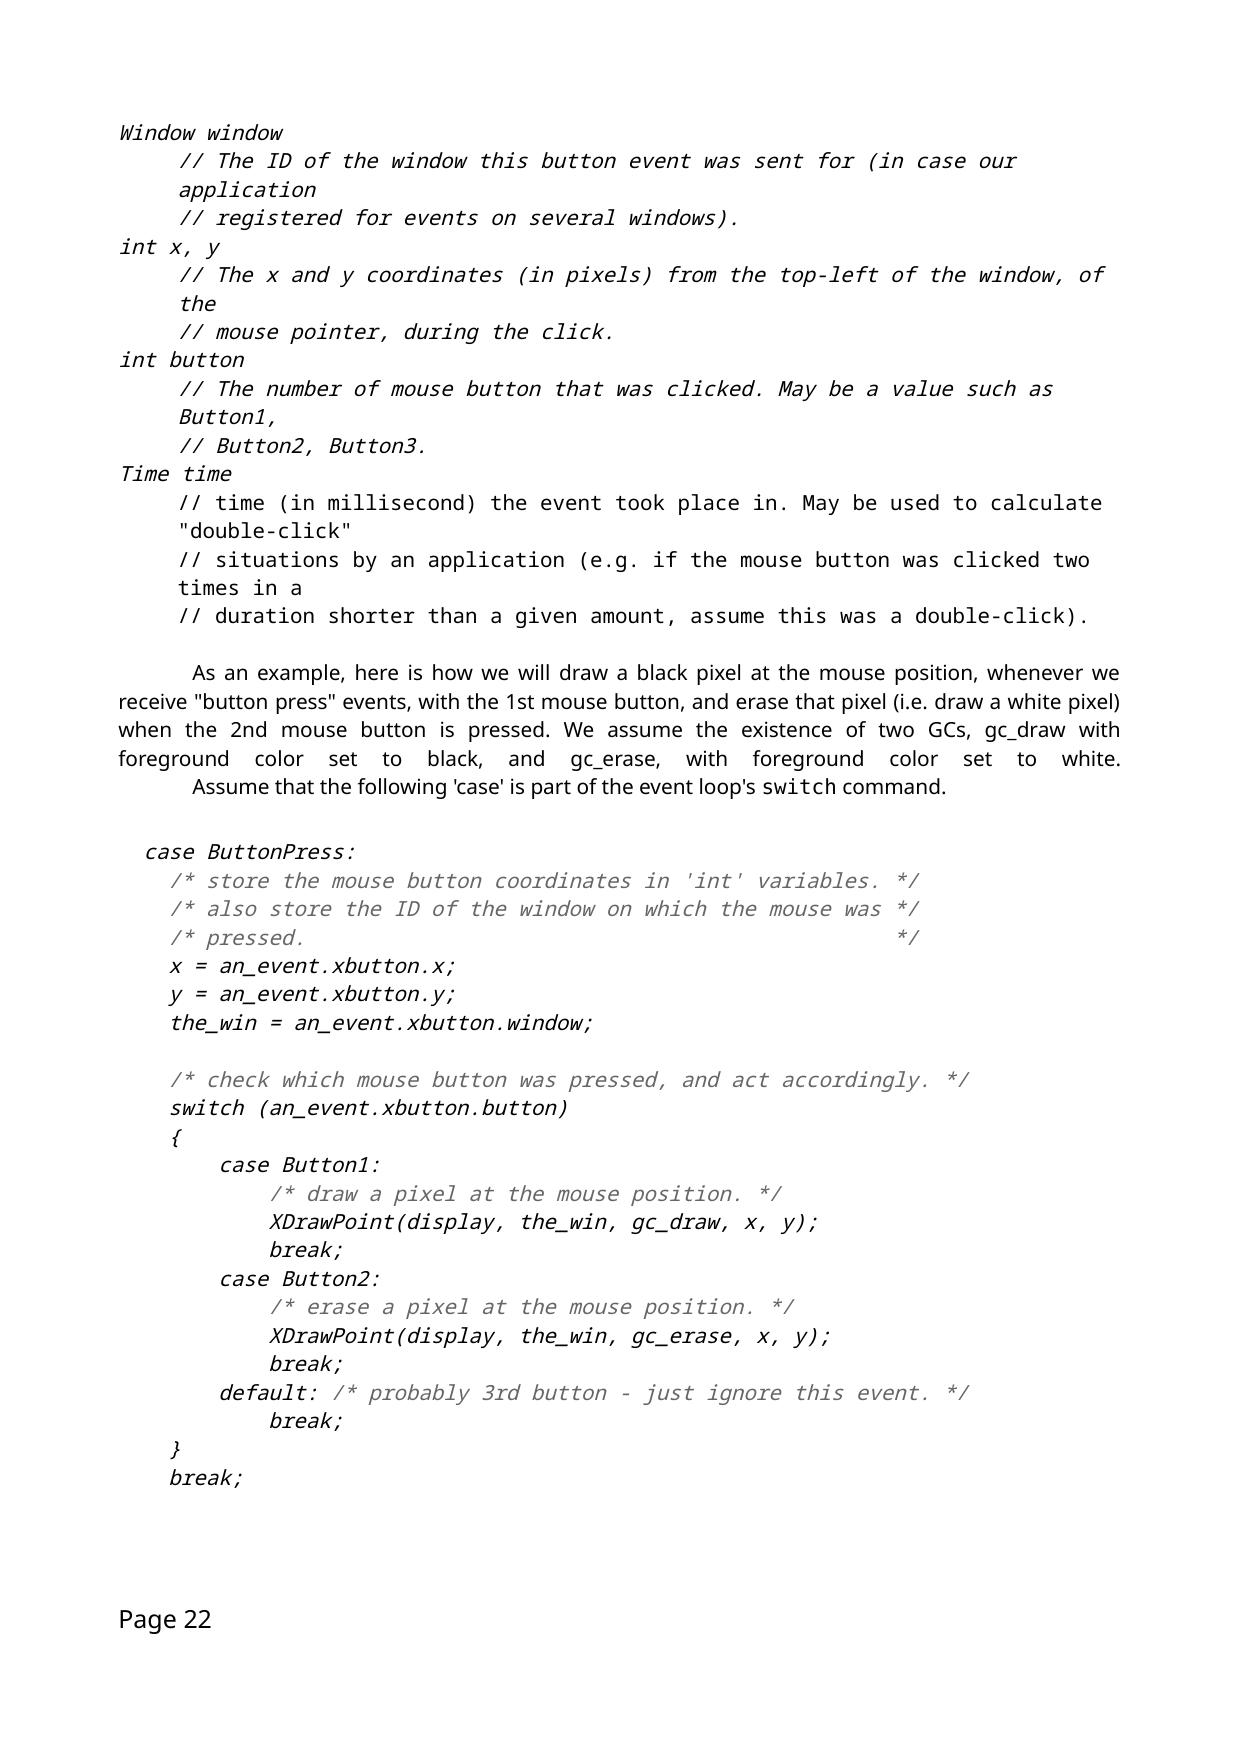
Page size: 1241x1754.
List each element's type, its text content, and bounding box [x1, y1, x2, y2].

text the_win = an_event.xbutton.window; [118, 1008, 1122, 1036]
list // duration shorter than a given amount, assume this was a double-click). [177, 602, 1122, 630]
text /* check which mouse button was pressed, and act accordingly. */ [118, 1065, 1122, 1093]
text case Button2: [118, 1264, 1122, 1292]
text /* store the mouse button coordinates in 'int' variables. */ [118, 866, 1122, 894]
text default: /* probably 3rd button - just ignore this event. */ [118, 1378, 1122, 1406]
subtitle Window window [118, 118, 1122, 147]
text break; [118, 1463, 1122, 1491]
text y = an_event.xbutton.y; [118, 979, 1122, 1008]
subtitle int button [118, 346, 1122, 374]
list // The number of mouse button that was clicked. May be a value such as Button1, [177, 374, 1122, 431]
list // mouse pointer, during the click. [177, 317, 1122, 346]
text switch (an_event.xbutton.button) [118, 1093, 1122, 1122]
text /* also store the ID of the window on which the mouse was */ [118, 894, 1122, 923]
text XDrawPoint(display, the_win, gc_erase, x, y); [118, 1321, 1122, 1349]
text break; [118, 1236, 1122, 1264]
subtitle int x, y [118, 232, 1122, 260]
text } [118, 1434, 1122, 1463]
text XDrawPoint(display, the_win, gc_draw, x, y); [118, 1207, 1122, 1236]
text { [118, 1122, 1122, 1150]
text break; [118, 1349, 1122, 1378]
text case ButtonPress: [118, 837, 1122, 866]
list // time (in millisecond) the event took place in. May be used to calculate "double-click" [177, 488, 1122, 545]
list // registered for events on several windows). [177, 203, 1122, 232]
text /* erase a pixel at the mouse position. */ [118, 1292, 1122, 1321]
text break; [118, 1406, 1122, 1434]
list // Button2, Button3. [177, 431, 1122, 459]
list // The x and y coordinates (in pixels) from the top-left of the window, of the [177, 260, 1122, 317]
text As an example, here is how we will draw a black pixel at the mouse position, whenever we receive "button press" events, with the 1st mouse button, and erase that pixel (i.e. draw a white pixel) when the 2nd mouse button is pressed. We assume the existence of two GCs, gc_draw with foreground color set to black, and gc_erase, with foreground color set to white. Assume that the following 'case' is part of the event loop's switch command. [118, 658, 1122, 801]
list // situations by an application (e.g. if the mouse button was clicked two times in a [177, 545, 1122, 602]
list // The ID of the window this button event was sent for (in case our application [177, 147, 1122, 203]
text x = an_event.xbutton.x; [118, 951, 1122, 979]
text /* pressed. */ [118, 923, 1122, 951]
text case Button1: [118, 1150, 1122, 1179]
subtitle Time time [118, 459, 1122, 488]
text /* draw a pixel at the mouse position. */ [118, 1179, 1122, 1207]
